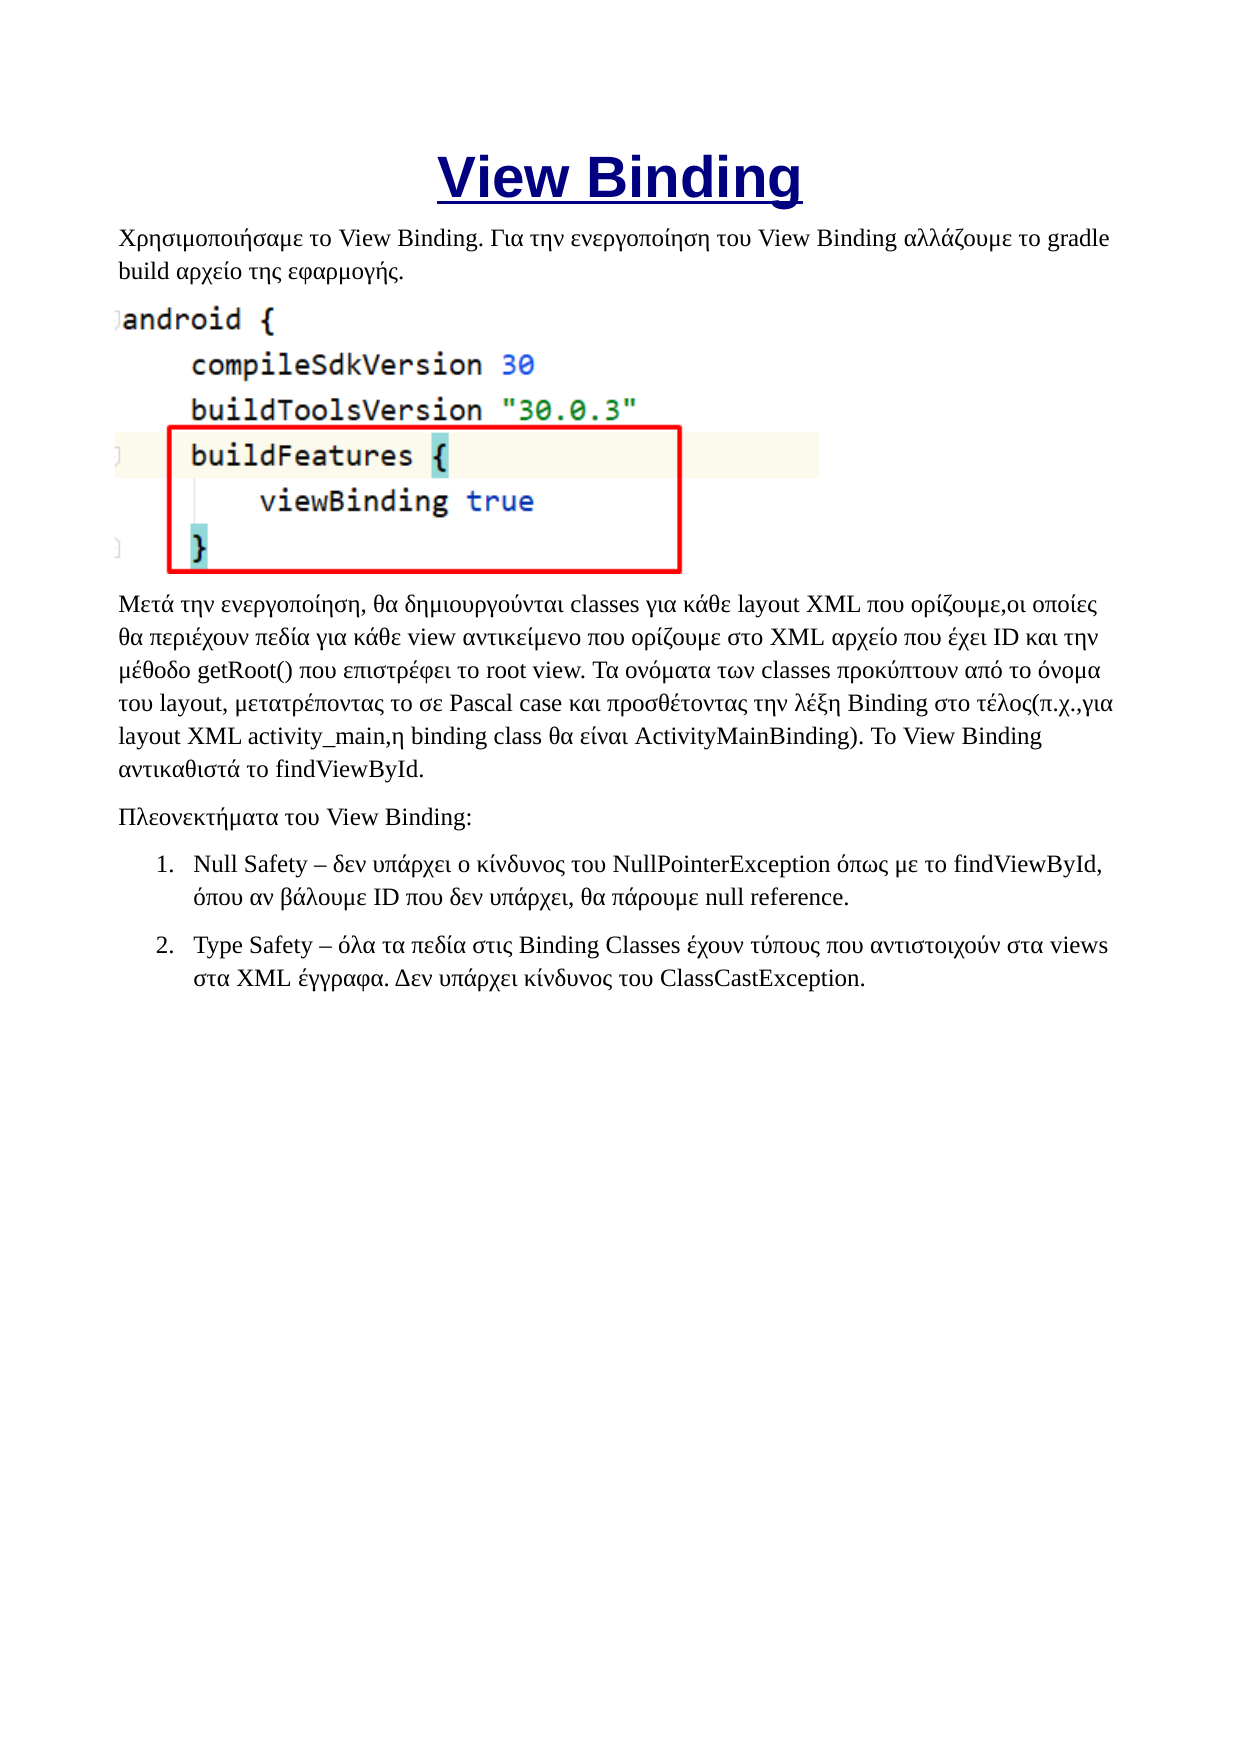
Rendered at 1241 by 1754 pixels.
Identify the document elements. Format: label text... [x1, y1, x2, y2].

title View Binding [118, 143, 1122, 210]
text Μετά την ενεργοποίηση, θα δημιουργούνται classes για κάθε layout XML που ορίζουμε,οι οποίες θα περιέχουν πεδία για κάθε view αντικείμενο που ορίζουμε στο XML αρχείο που έχει ID και την μέθοδο getRoot() που επιστρέφει το root view. Τα ονόματα των classes προκύπτουν από το όνομα του layout, μετατρέποντας το σε Pascal case και προσθέτοντας την λέξη Binding στο τέλος(π.χ.,για layout XML activity_main,η binding class θα είναι ActivityMainBinding). Το View Binding αντικαθιστά το findViewById. [118, 589, 1122, 783]
text Πλεονεκτήματα του View Binding: [118, 802, 1122, 830]
picture [114, 303, 820, 574]
list Type Safety – όλα τα πεδία στις Binding Classes έχουν τύπους που αντιστοιχούν στα views στα XML έγγραφα. Δεν υπάρχει κίνδυνος του ClassCastException. [156, 930, 1122, 992]
list Null Safety – δεν υπάρχει ο κίνδυνος του NullPointerException όπως με το findViewById, όπου αν βάλουμε ID που δεν υπάρχει, θα πάρουμε null reference. [156, 849, 1122, 911]
text Χρησιμοποιήσαμε το View Binding. Για την ενεργοποίηση του View Binding αλλάζουμε το gradle build αρχείο της εφαρμογής. [118, 223, 1122, 284]
